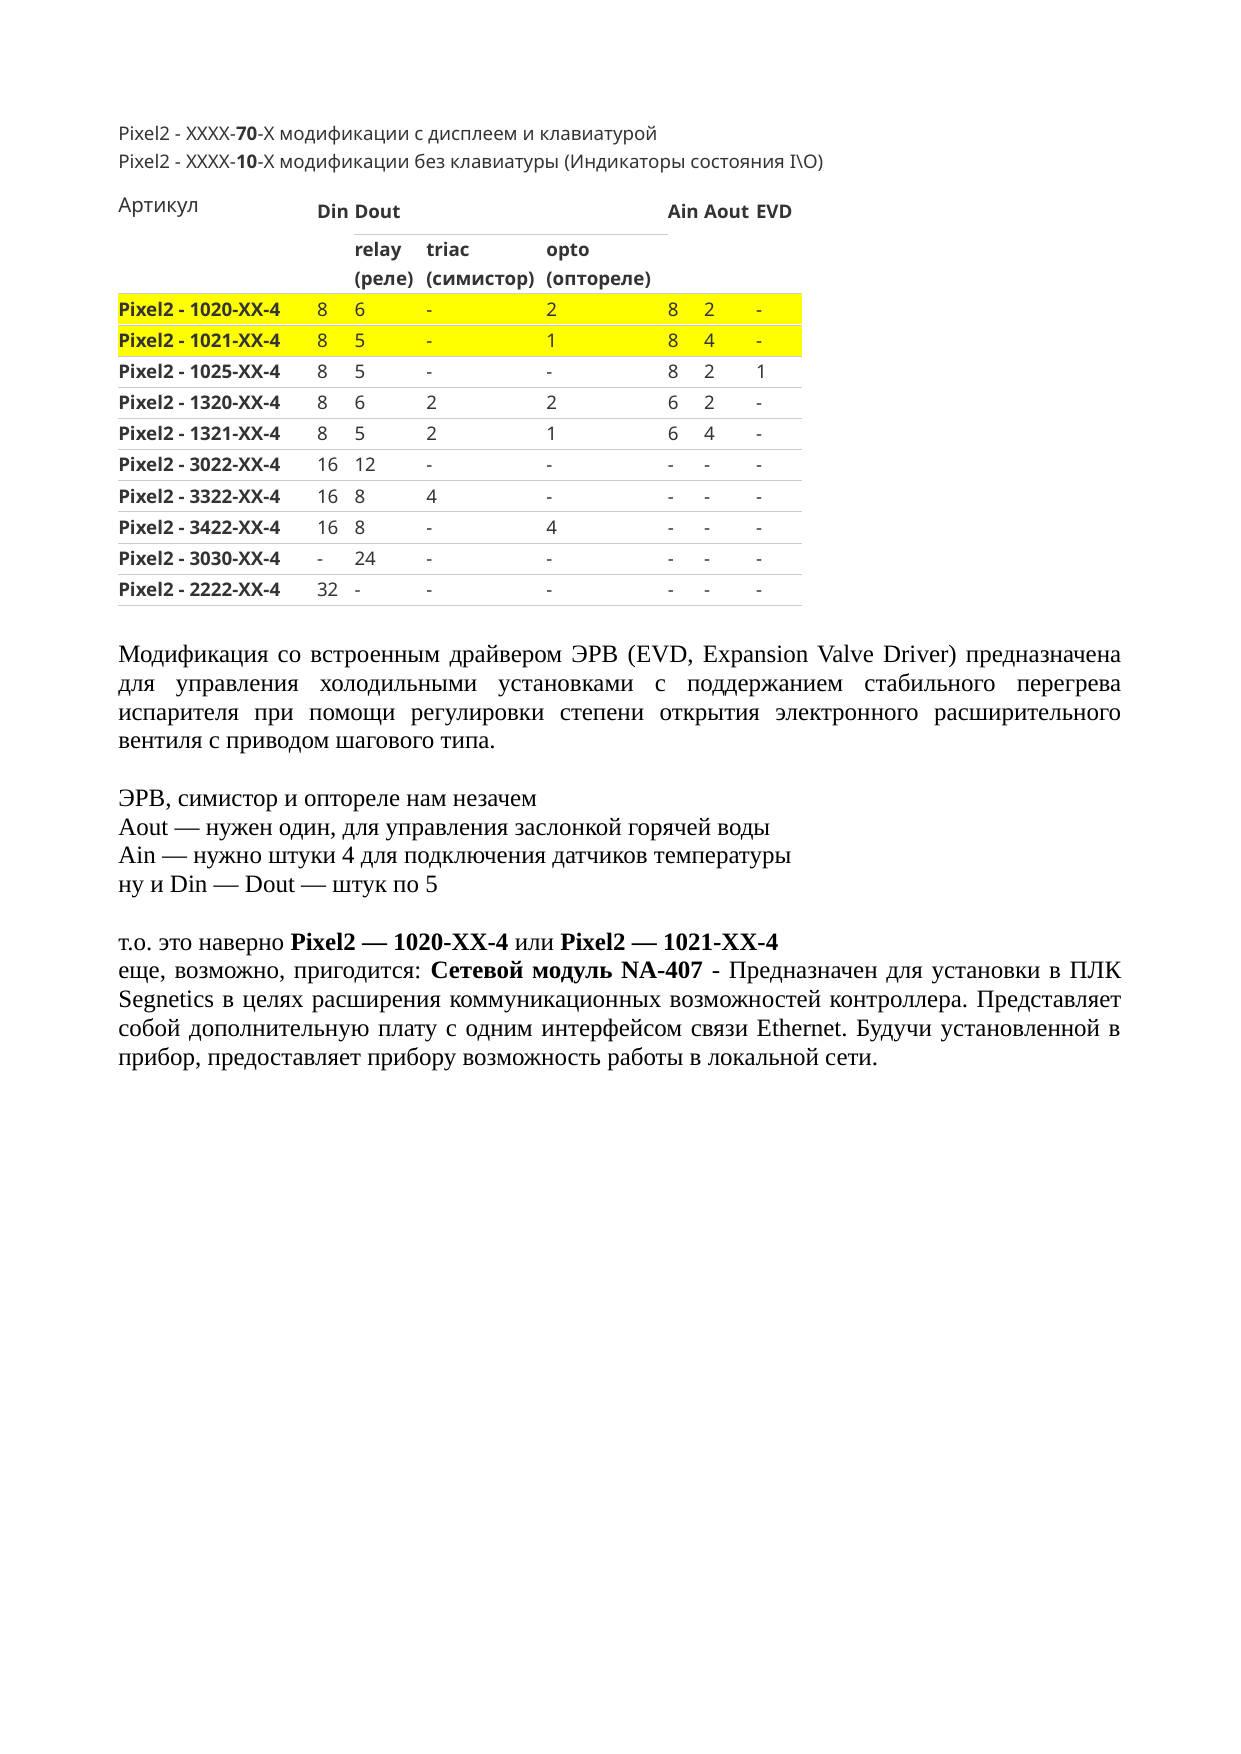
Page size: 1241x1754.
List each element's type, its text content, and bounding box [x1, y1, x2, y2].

table_cell 6 [354, 294, 426, 324]
table_cell 8 [317, 388, 354, 418]
table_cell 2 [546, 388, 668, 418]
table_cell 5 [354, 326, 426, 356]
table_cell - [704, 481, 756, 511]
table_cell - [426, 450, 546, 480]
table_cell 6 [668, 388, 704, 418]
table_cell 8 [317, 326, 354, 356]
table_cell Pixel2 - 3022-XX-4 [118, 450, 317, 480]
table_cell 16 [317, 450, 354, 480]
table_header Ain [668, 189, 704, 234]
text Aout — нужен один, для управления заслонкой горячей воды [118, 812, 1122, 840]
text Модификация со встроенным драйвером ЭРВ (EVD, Expansion Valve Driver) предназначена для управления холодильными установками с поддержанием стабильного перегрева испарителя при помощи регулировки степени открытия электронного расширительного вентиля с приводом шагового типа. [118, 639, 1122, 754]
table_cell 8 [317, 357, 354, 387]
table_cell - [668, 544, 704, 574]
table_cell - [756, 419, 802, 449]
table_cell 1 [546, 326, 668, 356]
table_cell 4 [704, 326, 756, 356]
table_cell 8 [668, 357, 704, 387]
table_cell opto (оптореле) [546, 235, 668, 293]
table_cell [756, 234, 802, 293]
table_cell 2 [704, 357, 756, 387]
table_cell Pixel2 - 3422-XX-4 [118, 512, 317, 542]
table_cell 4 [546, 512, 668, 542]
table_cell - [546, 575, 668, 605]
table_cell 5 [354, 419, 426, 449]
text еще, возможно, пригодится: Сетевой модуль NA-407 - Предназначен для установки в ПЛК Segnetics в целях расширения коммуникационных возможностей контроллера. Представляет собой дополнительную плату с одним интерфейсом связи Ethernet. Будучи установленной в прибор, предоставляет прибору возможность работы в локальной сети. [118, 955, 1122, 1070]
table_cell - [704, 512, 756, 542]
table_cell triac (симистор) [426, 235, 546, 293]
table_cell 2 [546, 294, 668, 324]
table_cell 6 [354, 388, 426, 418]
table_cell 32 [317, 575, 354, 605]
table_cell 24 [354, 544, 426, 574]
table_cell - [354, 575, 426, 605]
table_cell Pixel2 - 3030-XX-4 [118, 544, 317, 574]
table_cell - [668, 481, 704, 511]
table_cell - [426, 512, 546, 542]
table_cell - [704, 544, 756, 574]
table_cell [668, 234, 704, 293]
table_cell - [546, 481, 668, 511]
table_cell 8 [317, 294, 354, 324]
table_cell Pixel2 - 1320-XX-4 [118, 388, 317, 418]
table_cell 8 [668, 294, 704, 324]
table_cell relay (реле) [354, 235, 426, 293]
table_cell - [546, 357, 668, 387]
text Ain — нужно штуки 4 для подключения датчиков температуры [118, 840, 1122, 869]
table_cell - [546, 544, 668, 574]
table_cell - [317, 544, 354, 574]
table_cell - [756, 294, 802, 324]
table_cell - [756, 512, 802, 542]
table_cell 8 [317, 419, 354, 449]
table_cell - [426, 575, 546, 605]
table_cell - [756, 450, 802, 480]
table_header Aout [704, 189, 756, 234]
table_header Dout [354, 189, 668, 234]
table_cell - [426, 326, 546, 356]
table_cell - [668, 512, 704, 542]
table_cell Pixel2 - 3322-XX-4 [118, 481, 317, 511]
table_cell - [426, 357, 546, 387]
table_cell 12 [354, 450, 426, 480]
table_cell 4 [704, 419, 756, 449]
table_header Артикул [118, 189, 317, 234]
table_cell 16 [317, 512, 354, 542]
table_cell 2 [426, 419, 546, 449]
table_cell - [426, 544, 546, 574]
table_cell - [704, 575, 756, 605]
table_cell Pixel2 - 1321-XX-4 [118, 419, 317, 449]
table_cell Pixel2 - 1021-XX-4 [118, 326, 317, 356]
table_cell [118, 234, 317, 293]
text т.о. это наверно Pixel2 — 1020-XX-4 или Pixel2 — 1021-XX-4 [118, 927, 1122, 955]
table_cell - [756, 326, 802, 356]
table_header Din [317, 189, 354, 234]
table_cell [704, 234, 756, 293]
table_cell - [756, 481, 802, 511]
table_cell - [704, 450, 756, 480]
table_cell 1 [546, 419, 668, 449]
table_cell 4 [426, 481, 546, 511]
table_cell 2 [704, 294, 756, 324]
table_cell 2 [704, 388, 756, 418]
table_cell Pixel2 - 1025-XX-4 [118, 357, 317, 387]
table_cell 2 [426, 388, 546, 418]
table_header EVD [756, 189, 802, 234]
table_cell 5 [354, 357, 426, 387]
text Pixel2 - XXXX-70-X модификации с дисплеем и клавиатурой Pixel2 - XXXX-10-X модификации без клавиатуры (Индикаторы состояния I\O) [118, 118, 1122, 174]
table_cell - [426, 294, 546, 324]
table_cell Pixel2 - 1020-XX-4 [118, 294, 317, 324]
table_cell 8 [354, 481, 426, 511]
table_cell - [546, 450, 668, 480]
text ЭРВ, симистор и оптореле нам незачем [118, 783, 1122, 812]
text ну и Din — Dout — штук по 5 [118, 869, 1122, 898]
table_cell 16 [317, 481, 354, 511]
table_cell - [668, 575, 704, 605]
table_cell 6 [668, 419, 704, 449]
table_cell 8 [668, 326, 704, 356]
table_cell [317, 234, 354, 293]
table_cell - [756, 575, 802, 605]
table_cell 8 [354, 512, 426, 542]
table_cell - [668, 450, 704, 480]
table_cell 1 [756, 357, 802, 387]
table_cell - [756, 388, 802, 418]
table_cell Pixel2 - 2222-XX-4 [118, 575, 317, 605]
table_cell - [756, 544, 802, 574]
